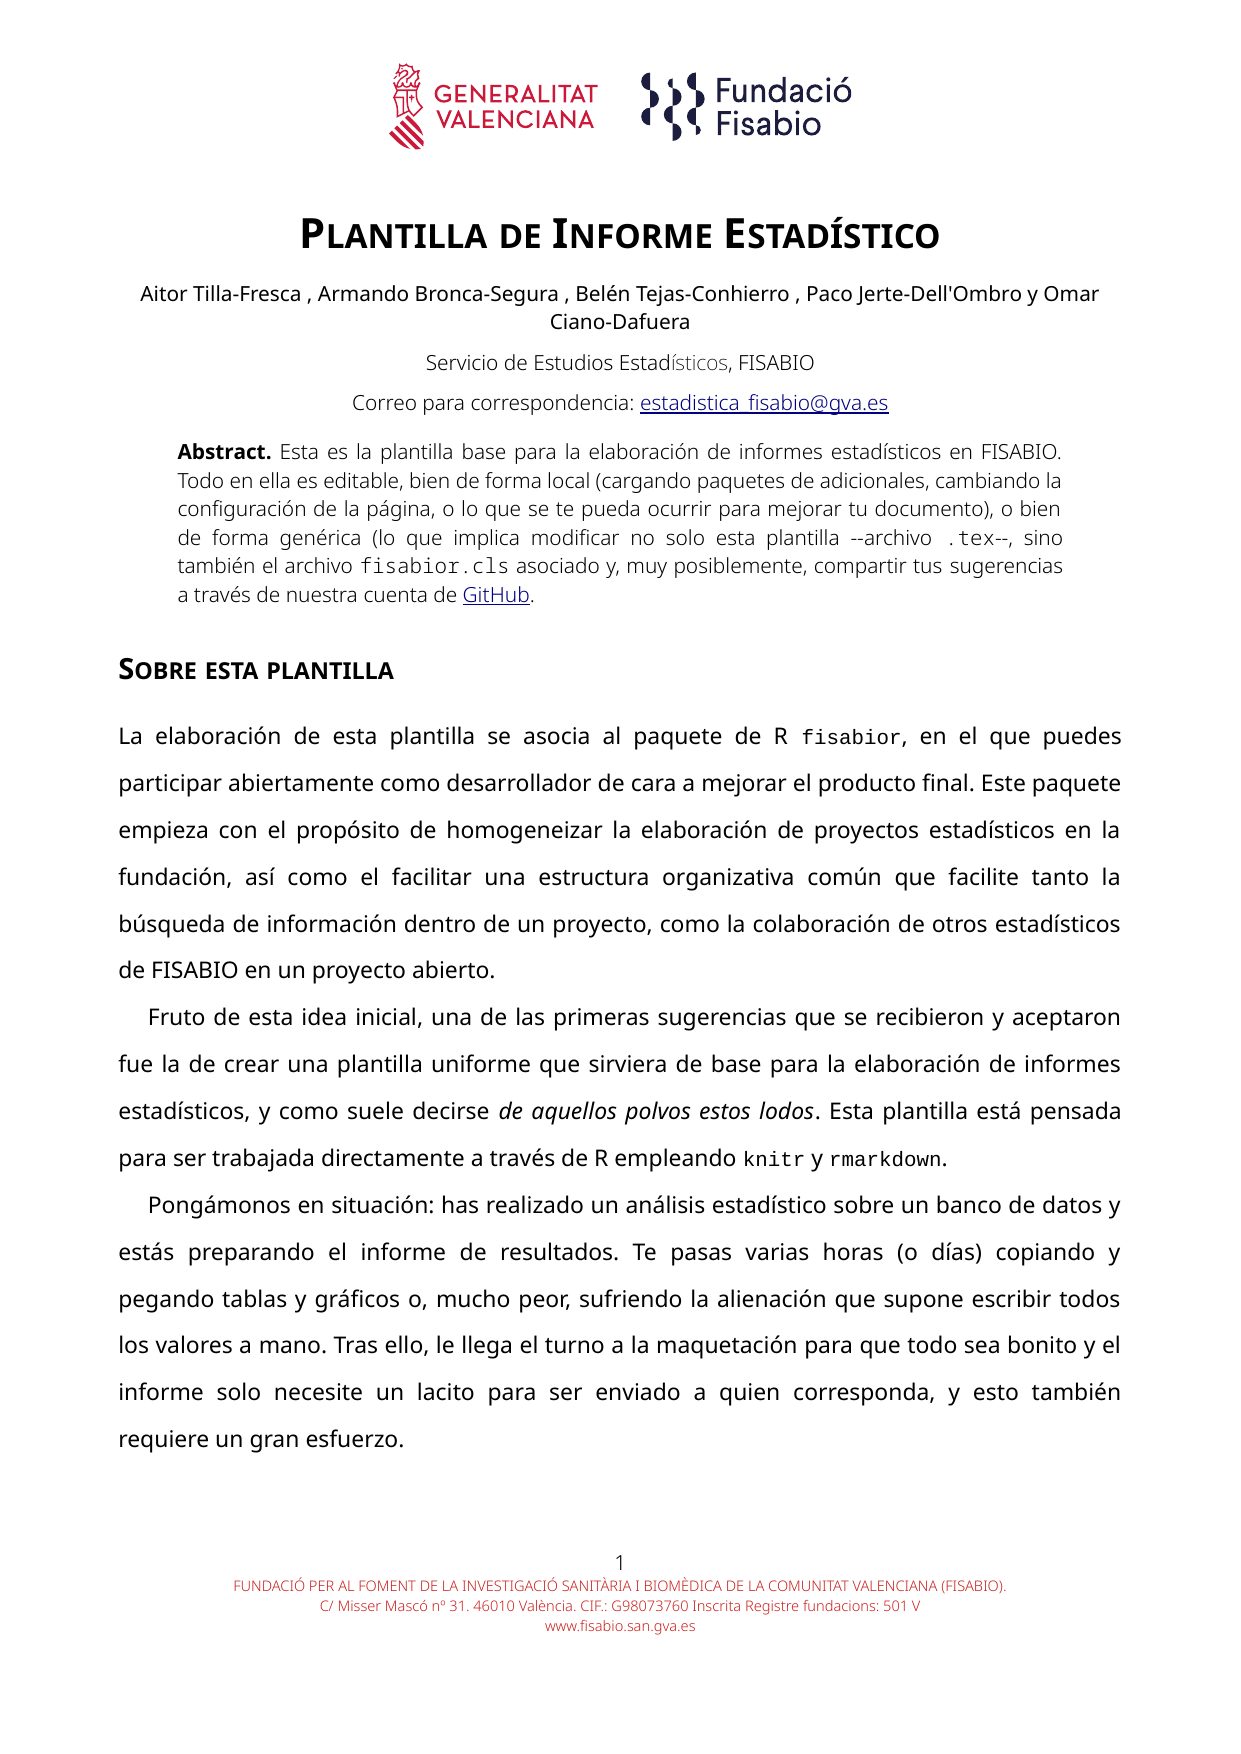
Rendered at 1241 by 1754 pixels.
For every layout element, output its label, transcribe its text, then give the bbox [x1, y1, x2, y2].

title Plantilla de Informe Estadístico [118, 204, 1122, 261]
text Pongámonos en situación: has realizado un análisis estadístico sobre un banco de datos y estás preparando el informe de resultados. Te pasas varias horas (o días) copiando y pegando tablas y gráficos o, mucho peor, sufriendo la alienación que supone escribir todos los valores a mano. Tras ello, le llega el turno a la maquetación para que todo sea bonito y el informe solo necesite un lacito para ser enviado a quien corresponda, y esto también requiere un gran esfuerzo. [118, 1189, 1122, 1454]
text Aitor Tilla-Fresca , Armando Bronca-Segura , Belén Tejas-Conhierro , Paco Jerte-Dell'Ombro y Omar Ciano-Dafuera [118, 279, 1122, 336]
text Fruto de esta idea inicial, una de las primeras sugerencias que se recibieron y aceptaron fue la de crear una plantilla uniforme que sirviera de base para la elaboración de informes estadísticos, y como suele decirse de aquellos polvos estos lodos. Esta plantilla está pensada para ser trabajada directamente a través de R empleando knitr y rmarkdown. [118, 1001, 1122, 1173]
text Abstract. Esta es la plantilla base para la elaboración de informes estadísticos en FISABIO. Todo en ella es editable, bien de forma local (cargando paquetes de adicionales, cambiando la configuración de la página, o lo que se te pueda ocurrir para mejorar tu documento), o bien de forma genérica (lo que implica modificar no solo esta plantilla --archivo .tex--, sino también el archivo fisabior.cls asociado y, muy posiblemente, compartir tus sugerencias a través de nuestra cuenta de GitHub. [177, 437, 1063, 608]
text La elaboración de esta plantilla se asocia al paquete de R fisabior, en el que puedes participar abiertamente como desarrollador de cara a mejorar el producto final. Este paquete empieza con el propósito de homogeneizar la elaboración de proyectos estadísticos en la fundación, así como el facilitar una estructura organizativa común que facilite tanto la búsqueda de información dentro de un proyecto, como la colaboración de otros estadísticos de FISABIO en un proyecto abierto. [118, 720, 1122, 986]
text Correo para correspondencia: estadistica_fisabio@gva.es [118, 388, 1122, 417]
text Servicio de Estudios Estadísticos, FISABIO [118, 348, 1122, 376]
subtitle Sobre esta plantilla [118, 648, 1122, 688]
